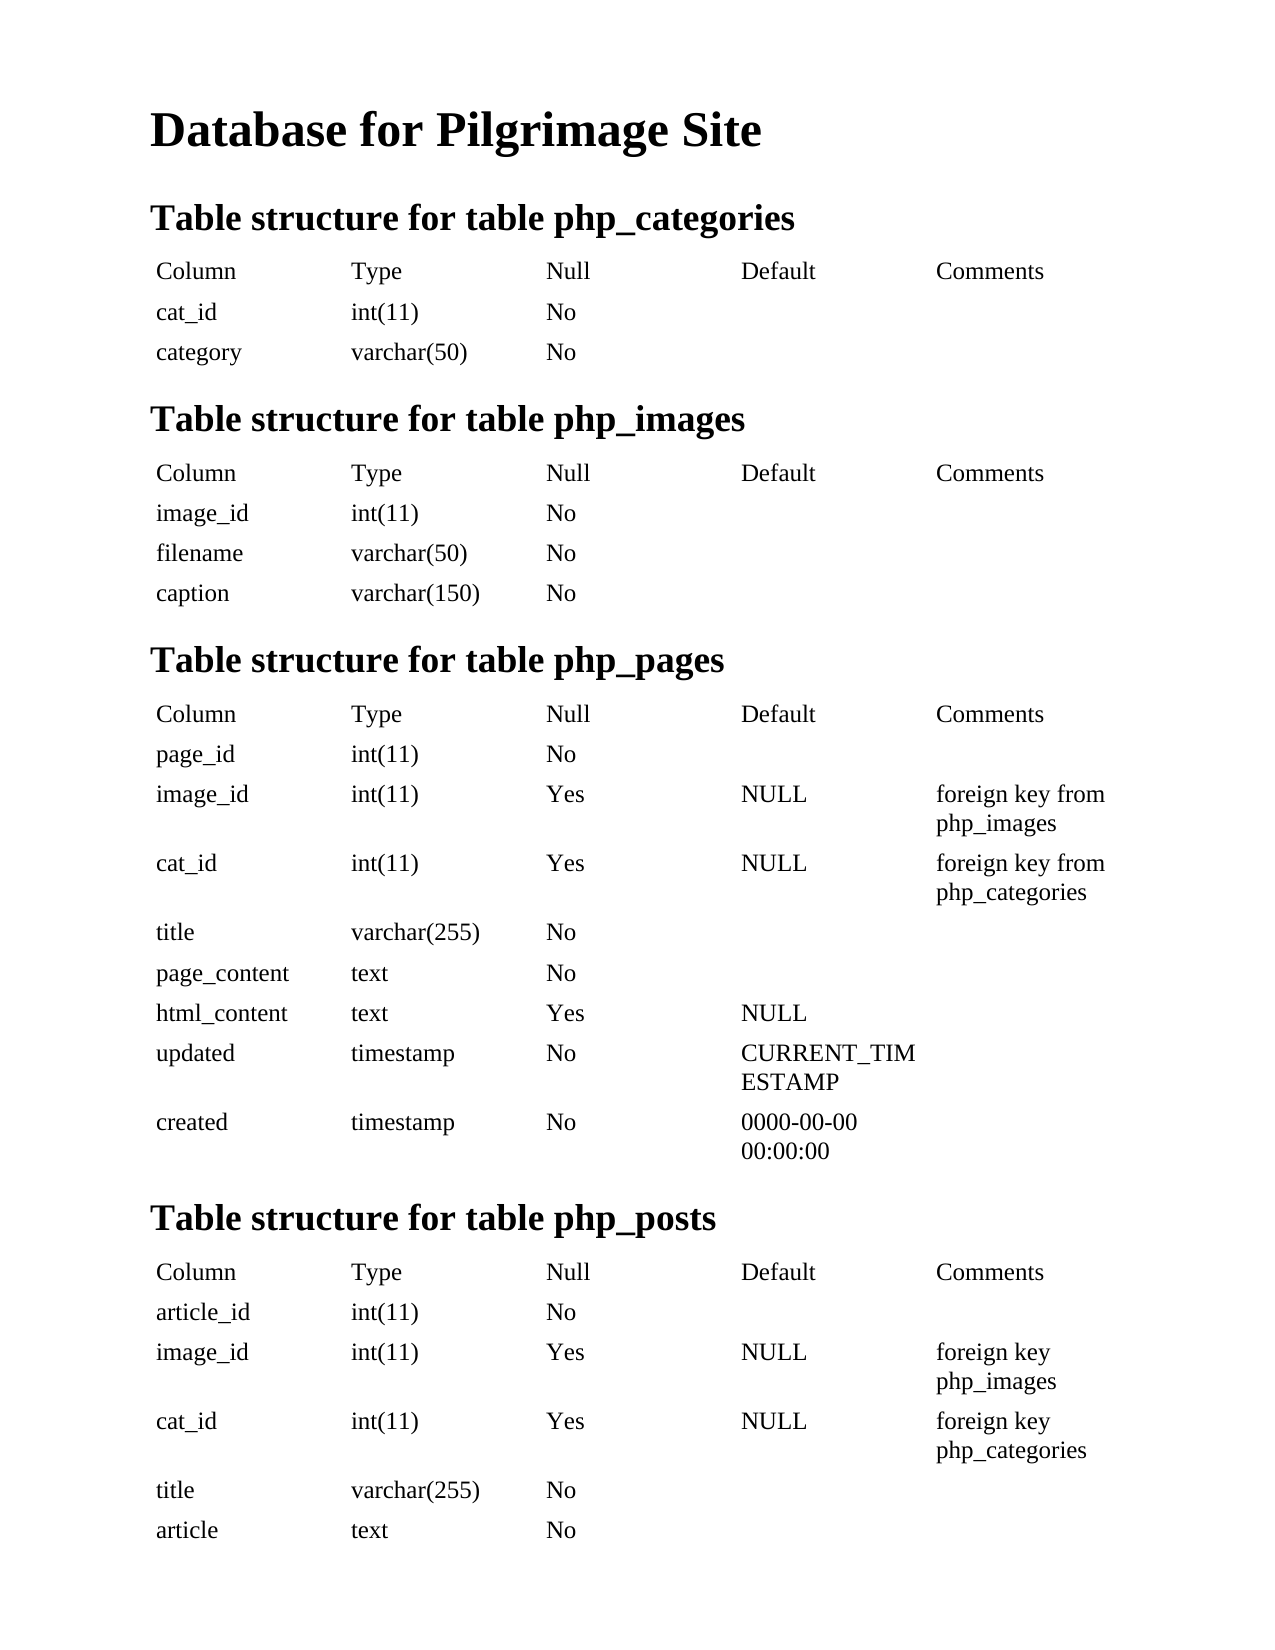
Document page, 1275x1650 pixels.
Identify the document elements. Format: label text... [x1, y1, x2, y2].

table_header Column [150, 251, 345, 291]
table_cell [930, 1509, 1125, 1549]
table_header Default [735, 251, 930, 291]
table_header Column [150, 693, 345, 733]
table_cell foreign key php_images [930, 1331, 1125, 1400]
table_cell [930, 912, 1125, 952]
table_cell [930, 532, 1125, 572]
table_cell [930, 1101, 1125, 1170]
table_cell NULL [735, 843, 930, 912]
table_cell No [540, 952, 735, 992]
table_cell No [540, 1032, 735, 1101]
text Database for Pilgrimage Site [150, 100, 1125, 157]
text Table structure for table php_pages [150, 638, 1125, 681]
table_cell timestamp [345, 1101, 540, 1170]
table_header Comments [930, 452, 1125, 492]
table_cell int(11) [345, 1400, 540, 1469]
table_header Type [345, 251, 540, 291]
table_cell cat_id [150, 843, 345, 912]
table_header Default [735, 452, 930, 492]
table_cell No [540, 912, 735, 952]
text Table structure for table php_posts [150, 1195, 1125, 1238]
table_cell foreign key from php_categories [930, 843, 1125, 912]
table_cell Yes [540, 992, 735, 1032]
table_cell cat_id [150, 1400, 345, 1469]
table_cell No [540, 1509, 735, 1549]
table_cell caption [150, 573, 345, 613]
table_cell image_id [150, 774, 345, 843]
table_cell No [540, 734, 735, 774]
table_cell title [150, 1469, 345, 1509]
table_cell No [540, 1469, 735, 1509]
table_header Comments [930, 251, 1125, 291]
table_cell html_content [150, 992, 345, 1032]
table_cell No [540, 1291, 735, 1331]
text Table structure for table php_categories [150, 195, 1125, 238]
table_cell [930, 291, 1125, 331]
table_cell [930, 734, 1125, 774]
table_header Null [540, 1251, 735, 1291]
table_cell article_id [150, 1291, 345, 1331]
table_header Comments [930, 1251, 1125, 1291]
table_cell [735, 734, 930, 774]
table_cell text [345, 1509, 540, 1549]
table_header Default [735, 693, 930, 733]
table_cell [735, 532, 930, 572]
table_cell int(11) [345, 843, 540, 912]
table_cell int(11) [345, 1331, 540, 1400]
table_cell varchar(255) [345, 912, 540, 952]
table_cell article [150, 1509, 345, 1549]
table_cell [930, 492, 1125, 532]
table_cell [930, 331, 1125, 371]
table_cell NULL [735, 774, 930, 843]
table_cell No [540, 291, 735, 331]
table_cell No [540, 331, 735, 371]
table_cell NULL [735, 992, 930, 1032]
table_header Type [345, 452, 540, 492]
table_cell No [540, 1101, 735, 1170]
table_cell [735, 492, 930, 532]
table_cell [735, 1469, 930, 1509]
table_cell int(11) [345, 1291, 540, 1331]
table_header Comments [930, 693, 1125, 733]
table_cell int(11) [345, 774, 540, 843]
table_cell created [150, 1101, 345, 1170]
table_cell text [345, 992, 540, 1032]
table_cell No [540, 573, 735, 613]
table_cell No [540, 532, 735, 572]
table_cell image_id [150, 492, 345, 532]
table_cell [735, 1291, 930, 1331]
table_cell Yes [540, 774, 735, 843]
table_cell int(11) [345, 492, 540, 532]
table_cell [930, 1032, 1125, 1101]
table_header Null [540, 452, 735, 492]
table_cell [930, 1469, 1125, 1509]
table_cell filename [150, 532, 345, 572]
table_cell Yes [540, 843, 735, 912]
table_header Column [150, 1251, 345, 1291]
table_cell No [540, 492, 735, 532]
table_cell [735, 291, 930, 331]
table_cell [735, 952, 930, 992]
table_cell cat_id [150, 291, 345, 331]
table_header Null [540, 693, 735, 733]
table_header Type [345, 693, 540, 733]
table_cell image_id [150, 1331, 345, 1400]
table_cell Yes [540, 1331, 735, 1400]
table_header Default [735, 1251, 930, 1291]
table_cell varchar(50) [345, 331, 540, 371]
table_cell timestamp [345, 1032, 540, 1101]
table_cell [930, 992, 1125, 1032]
table_cell [735, 573, 930, 613]
table_cell int(11) [345, 734, 540, 774]
table_cell page_id [150, 734, 345, 774]
table_cell NULL [735, 1331, 930, 1400]
table_cell Yes [540, 1400, 735, 1469]
table_cell 0000-00-00 00:00:00 [735, 1101, 930, 1170]
table_cell [930, 573, 1125, 613]
table_cell foreign key from php_images [930, 774, 1125, 843]
table_cell page_content [150, 952, 345, 992]
table_header Null [540, 251, 735, 291]
table_cell foreign key php_categories [930, 1400, 1125, 1469]
table_cell updated [150, 1032, 345, 1101]
table_cell text [345, 952, 540, 992]
table_cell varchar(150) [345, 573, 540, 613]
table_cell [735, 1509, 930, 1549]
table_header Type [345, 1251, 540, 1291]
text Table structure for table php_images [150, 396, 1125, 439]
table_cell NULL [735, 1400, 930, 1469]
table_cell varchar(50) [345, 532, 540, 572]
table_cell CURRENT_TIMESTAMP [735, 1032, 930, 1101]
table_cell varchar(255) [345, 1469, 540, 1509]
table_cell title [150, 912, 345, 952]
table_cell int(11) [345, 291, 540, 331]
table_cell [930, 1291, 1125, 1331]
table_header Column [150, 452, 345, 492]
table_cell category [150, 331, 345, 371]
table_cell [735, 331, 930, 371]
table_cell [735, 912, 930, 952]
table_cell [930, 952, 1125, 992]
